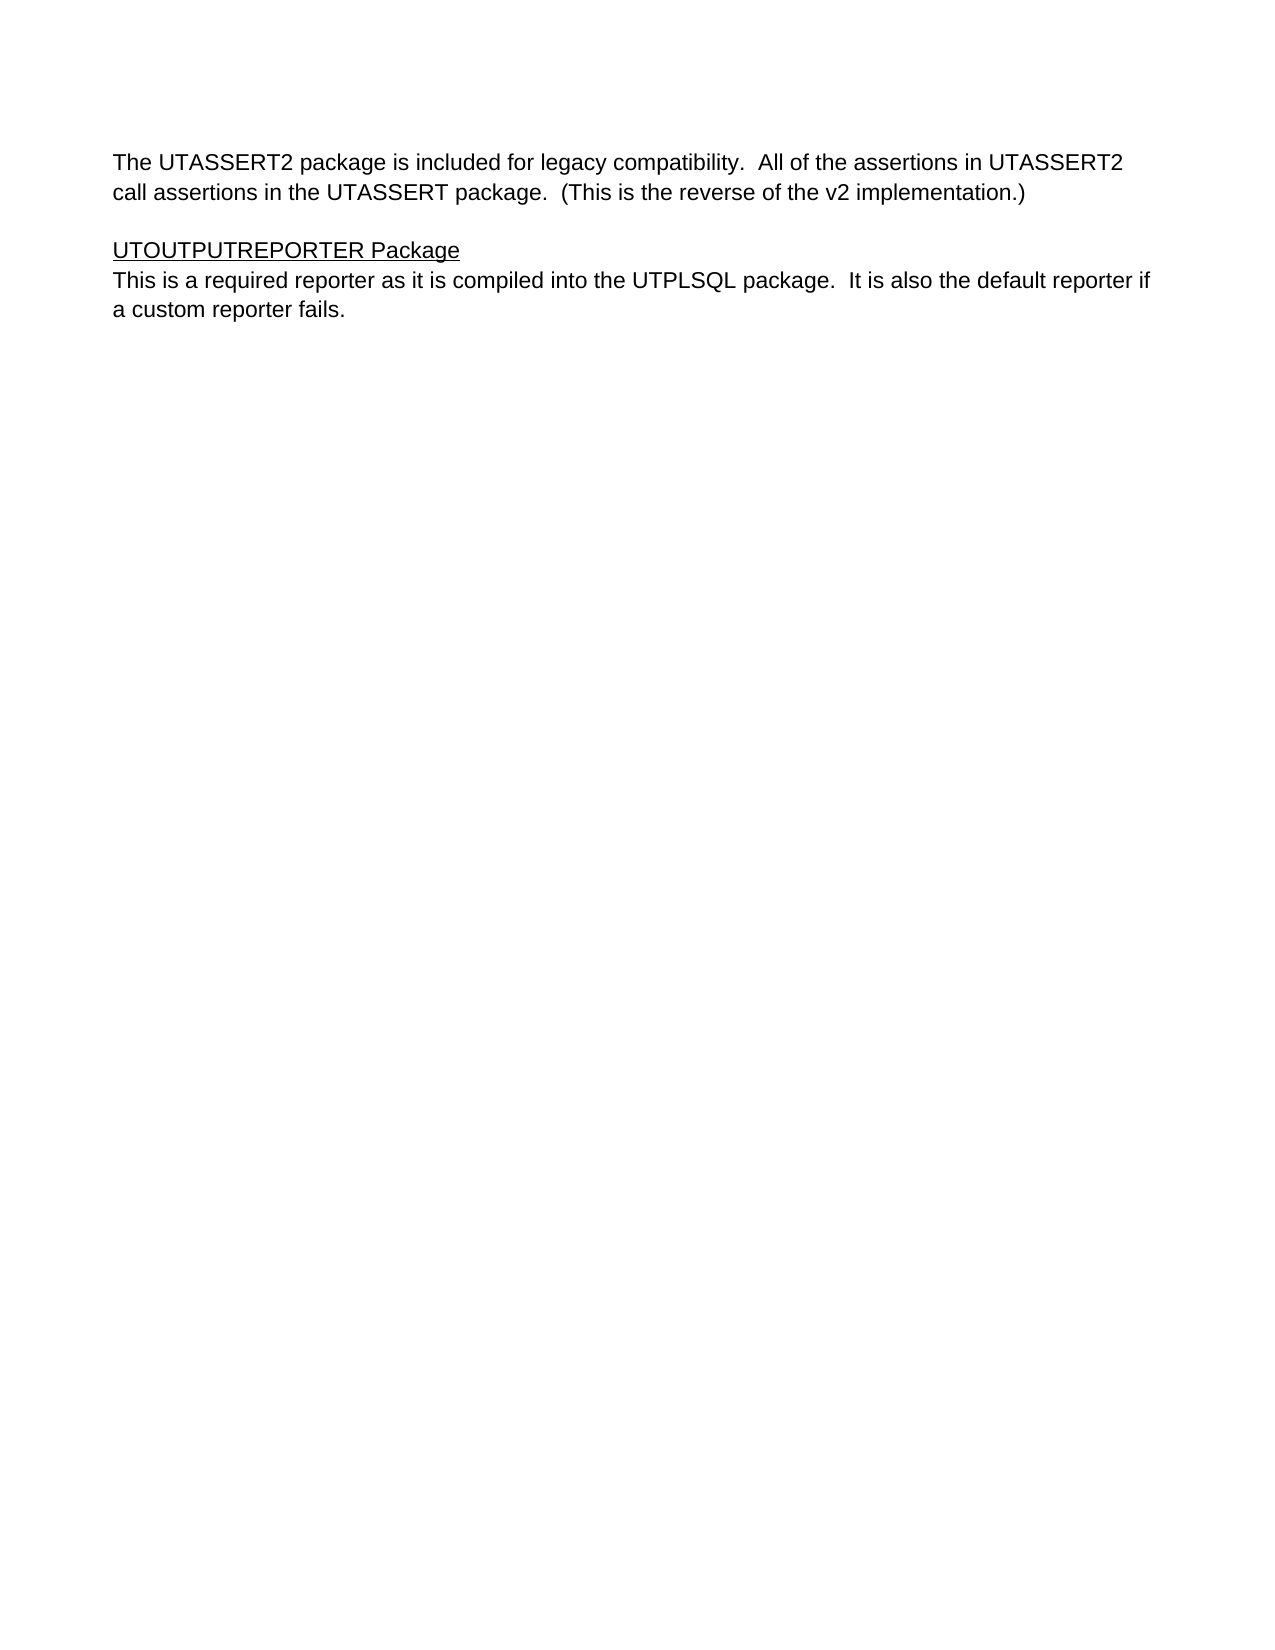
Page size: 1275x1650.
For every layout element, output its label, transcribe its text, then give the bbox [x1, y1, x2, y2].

text This is a required reporter as it is compiled into the UTPLSQL package. It is also the default reporter if a custom reporter fails. [112, 267, 1162, 322]
text The UTASSERT2 package is included for legacy compatibility. All of the assertions in UTASSERT2 call assertions in the UTASSERT package. (This is the reverse of the v2 implementation.) [112, 150, 1162, 205]
text UTOUTPUTREPORTER Package [112, 238, 1162, 264]
